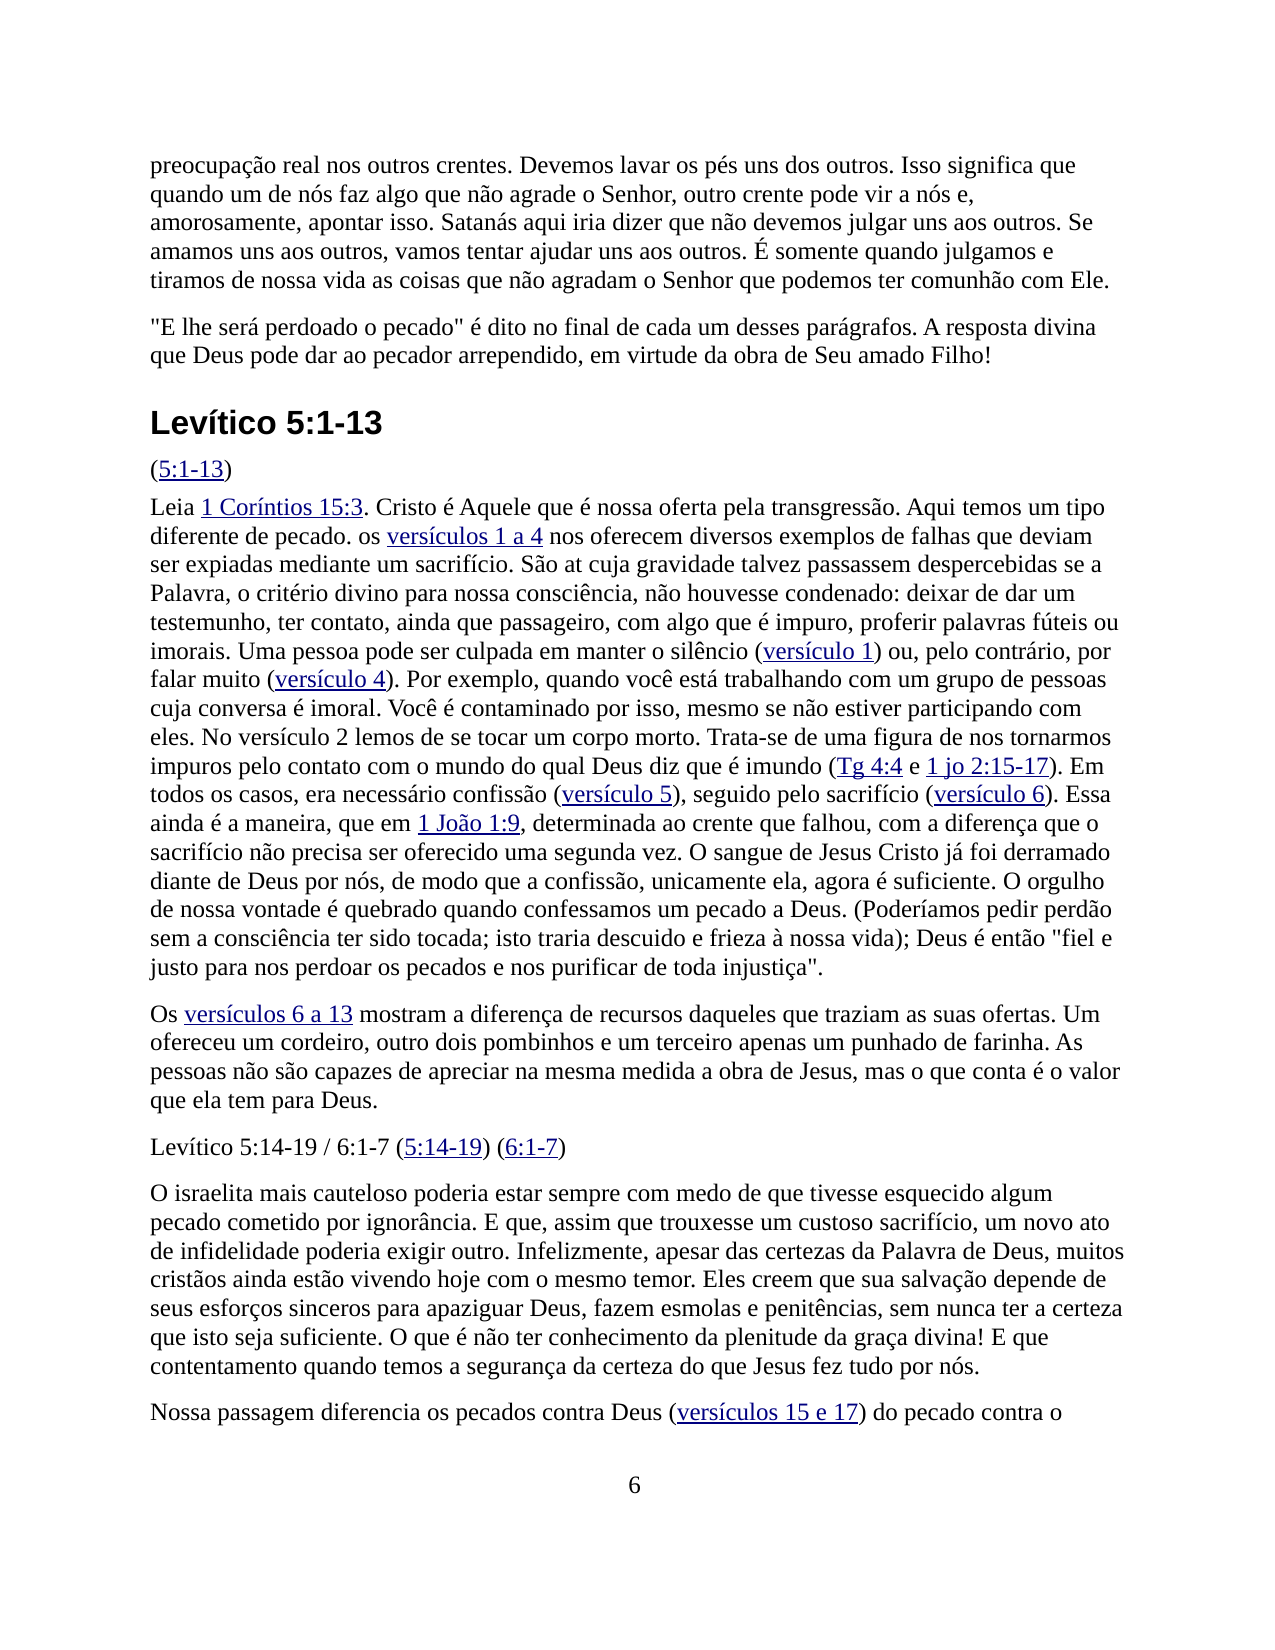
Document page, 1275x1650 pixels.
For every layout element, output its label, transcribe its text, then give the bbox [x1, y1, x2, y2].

subtitle Levítico 5:1-13 [150, 403, 1125, 442]
text Levítico 5:14-19 / 6:1-7 (5:14-19) (6:1-7) [150, 1132, 1125, 1160]
text Nossa passagem diferencia os pecados contra Deus (versículos 15 e 17) do pecado contra o [150, 1397, 1125, 1426]
text Leia 1 Coríntios 15:3. Cristo é Aquele que é nossa oferta pela transgressão. Aqui temos um tipo diferente de pecado. os versículos 1 a 4 nos oferecem diversos exemplos de falhas que deviam ser expiadas mediante um sacrifício. São at cuja gravidade talvez passassem despercebidas se a Palavra, o critério divino para nossa consciência, não houvesse condenado: deixar de dar um testemunho, ter contato, ainda que passageiro, com algo que é impuro, proferir palavras fúteis ou imorais. Uma pessoa pode ser culpada em manter o silêncio (versículo 1) ou, pelo contrário, por falar muito (versículo 4). Por exemplo, quando você está trabalhando com um grupo de pessoas cuja conversa é imoral. Você é contaminado por isso, mesmo se não estiver participando com eles. No versículo 2 lemos de se tocar um corpo morto. Trata-se de uma figura de nos tornarmos impuros pelo contato com o mundo do qual Deus diz que é imundo (Tg 4:4 e 1 jo 2:15-17). Em todos os casos, era necessário confissão (versículo 5), seguido pelo sacrifício (versículo 6). Essa ainda é a maneira, que em 1 João 1:9, determinada ao crente que falhou, com a diferença que o sacrifício não precisa ser oferecido uma segunda vez. O sangue de Jesus Cristo já foi derramado diante de Deus por nós, de modo que a confissão, unicamente ela, agora é suficiente. O orgulho de nossa vontade é quebrado quando confessamos um pecado a Deus. (Poderíamos pedir perdão sem a consciência ter sido tocada; isto traria descuido e frieza à nossa vida); Deus é então "fiel e justo para nos perdoar os pecados e nos purificar de toda injustiça". [150, 492, 1125, 981]
text (5:1-13) [150, 454, 1125, 483]
text preocupação real nos outros crentes. Devemos lavar os pés uns dos outros. Isso significa que quando um de nós faz algo que não agrade o Senhor, outro crente pode vir a nós e, amorosamente, apontar isso. Satanás aqui iria dizer que não devemos julgar uns aos outros. Se amamos uns aos outros, vamos tentar ajudar uns aos outros. É somente quando julgamos e tiramos de nossa vida as coisas que não agradam o Senhor que podemos ter comunhão com Ele. [150, 150, 1125, 294]
text Os versículos 6 a 13 mostram a diferença de recursos daqueles que traziam as suas ofertas. Um ofereceu um cordeiro, outro dois pombinhos e um terceiro apenas um punhado de farinha. As pessoas não são capazes de apreciar na mesma medida a obra de Jesus, mas o que conta é o valor que ela tem para Deus. [150, 999, 1125, 1114]
text "E lhe será perdoado o pecado" é dito no final de cada um desses parágrafos. A resposta divina que Deus pode dar ao pecador arrependido, em virtude da obra de Seu amado Filho! [150, 312, 1125, 369]
text O israelita mais cauteloso poderia estar sempre com medo de que tivesse esquecido algum pecado cometido por ignorância. E que, assim que trouxesse um custoso sacrifício, um novo ato de infidelidade poderia exigir outro. Infelizmente, apesar das certezas da Palavra de Deus, muitos cristãos ainda estão vivendo hoje com o mesmo temor. Eles creem que sua salvação depende de seus esforços sinceros para apaziguar Deus, fazem esmolas e penitências, sem nunca ter a certeza que isto seja suficiente. O que é não ter conhecimento da plenitude da graça divina! E que contentamento quando temos a segurança da certeza do que Jesus fez tudo por nós. [150, 1178, 1125, 1379]
